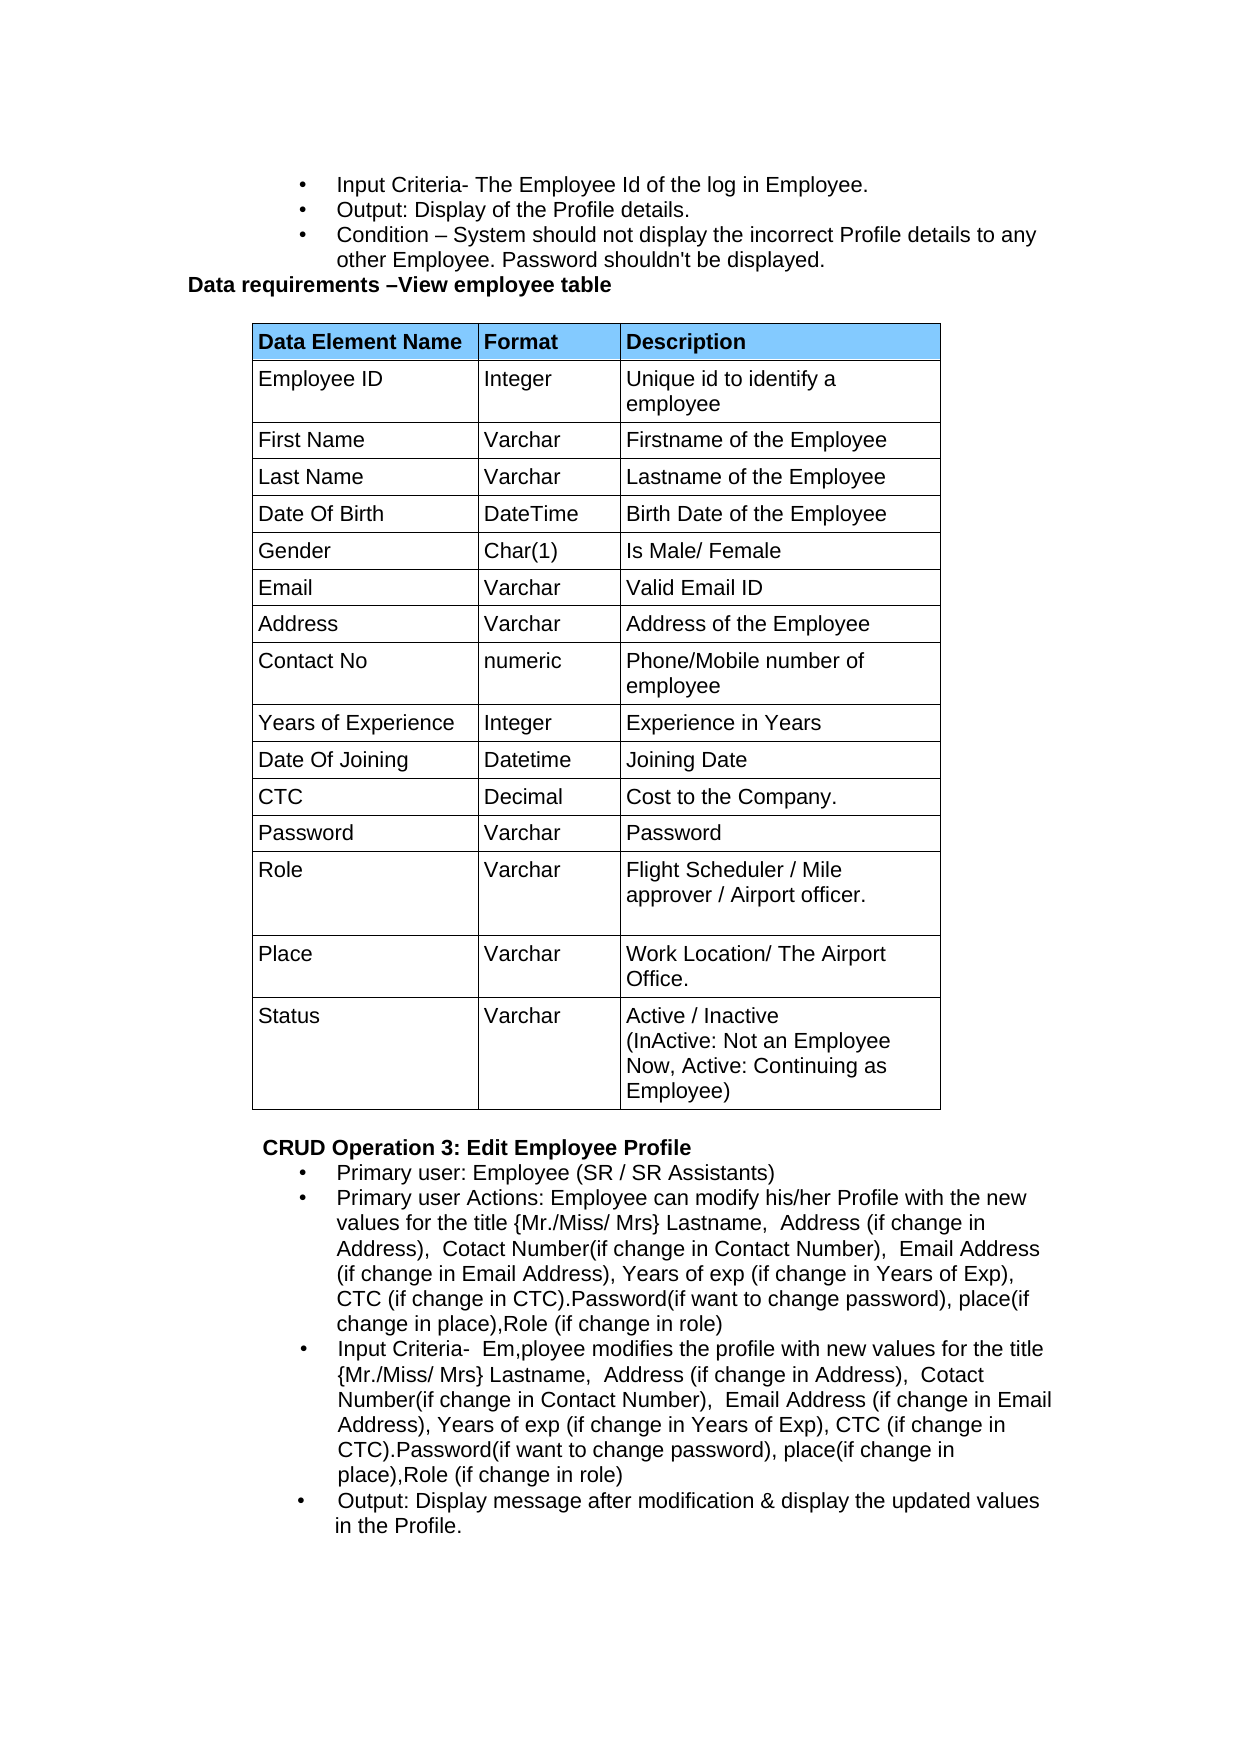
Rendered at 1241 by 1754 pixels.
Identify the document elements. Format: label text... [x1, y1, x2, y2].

table_cell Password [253, 816, 478, 851]
table_cell Integer [479, 705, 620, 741]
table_cell Employee ID [253, 361, 478, 422]
table_cell Contact No [253, 643, 478, 704]
table_cell Experience in Years [621, 705, 940, 741]
table_cell Phone/Mobile number of employee [621, 643, 940, 704]
list Output: Display of the Profile details. [299, 197, 1053, 222]
list Primary user Actions: Employee can modify his/her Profile with the new values for the title {Mr./Miss/ Mrs} Lastname, Address (if change in Address), Cotact Number(if change in Contact Number), Email Address (if change in Email Address), Years of exp (if change in Years of Exp), CTC (if change in CTC).Password(if want to change password), place(if change in place),Role (if change in role) [299, 1185, 1053, 1336]
table_cell Varchar [479, 459, 620, 495]
table_cell Cost to the Company. [621, 779, 940, 814]
table_cell Varchar [479, 816, 620, 851]
list Condition – System should not display the incorrect Profile details to any other Employee. Password shouldn't be displayed. [299, 222, 1053, 272]
table_cell Last Name [253, 459, 478, 495]
text Data requirements –View employee table [188, 272, 1053, 298]
table_cell Status [253, 998, 478, 1109]
table_cell Varchar [479, 998, 620, 1109]
table_cell numeric [479, 643, 620, 704]
text CRUD Operation 3: Edit Employee Profile [187, 1135, 1053, 1160]
list Output: Display message after modification & display the updated values in the Profile. [297, 1488, 1053, 1538]
table_cell Char(1) [479, 533, 620, 569]
table_cell Firstname of the Employee [621, 423, 940, 458]
table_cell Address [253, 606, 478, 642]
list Primary user: Employee (SR / SR Assistants) [299, 1160, 1053, 1185]
table_header Format [479, 324, 620, 359]
table_cell Is Male/ Female [621, 533, 940, 569]
table_cell Varchar [479, 423, 620, 458]
table_cell Email [253, 570, 478, 605]
table_cell DateTime [479, 496, 620, 532]
list Input Criteria- Em,ployee modifies the profile with new values for the title {Mr./Miss/ Mrs} Lastname, Address (if change in Address), Cotact Number(if change in Contact Number), Email Address (if change in Email Address), Years of exp (if change in Years of Exp), CTC (if change in CTC).Password(if want to change password), place(if change in place),Role (if change in role) [300, 1336, 1053, 1488]
table_cell Place [253, 936, 478, 997]
table_cell Joining Date [621, 742, 940, 778]
table_cell Active / Inactive (InActive: Not an Employee Now, Active: Continuing as Employee) [621, 998, 940, 1109]
table_cell Date Of Joining [253, 742, 478, 778]
table_header Description [621, 324, 940, 359]
table_cell Varchar [479, 570, 620, 605]
table_cell Birth Date of the Employee [621, 496, 940, 532]
table_cell Varchar [479, 936, 620, 997]
table_cell Varchar [479, 852, 620, 935]
table_cell Varchar [479, 606, 620, 642]
table_cell Valid Email ID [621, 570, 940, 605]
table_header Data Element Name [253, 324, 478, 359]
table_cell Decimal [479, 779, 620, 814]
table_cell Flight Scheduler / Mile approver / Airport officer. [621, 852, 940, 935]
table_cell Years of Experience [253, 705, 478, 741]
table_cell Role [253, 852, 478, 935]
table_cell Unique id to identify a employee [621, 361, 940, 422]
table_cell Datetime [479, 742, 620, 778]
table_cell Lastname of the Employee [621, 459, 940, 495]
table_cell CTC [253, 779, 478, 814]
table_cell Address of the Employee [621, 606, 940, 642]
table_cell Integer [479, 361, 620, 422]
table_cell Work Location/ The Airport Office. [621, 936, 940, 997]
list Input Criteria- The Employee Id of the log in Employee. [299, 172, 1053, 197]
table_cell Gender [253, 533, 478, 569]
table_cell Date Of Birth [253, 496, 478, 532]
table_cell First Name [253, 423, 478, 458]
table_cell Password [621, 816, 940, 851]
